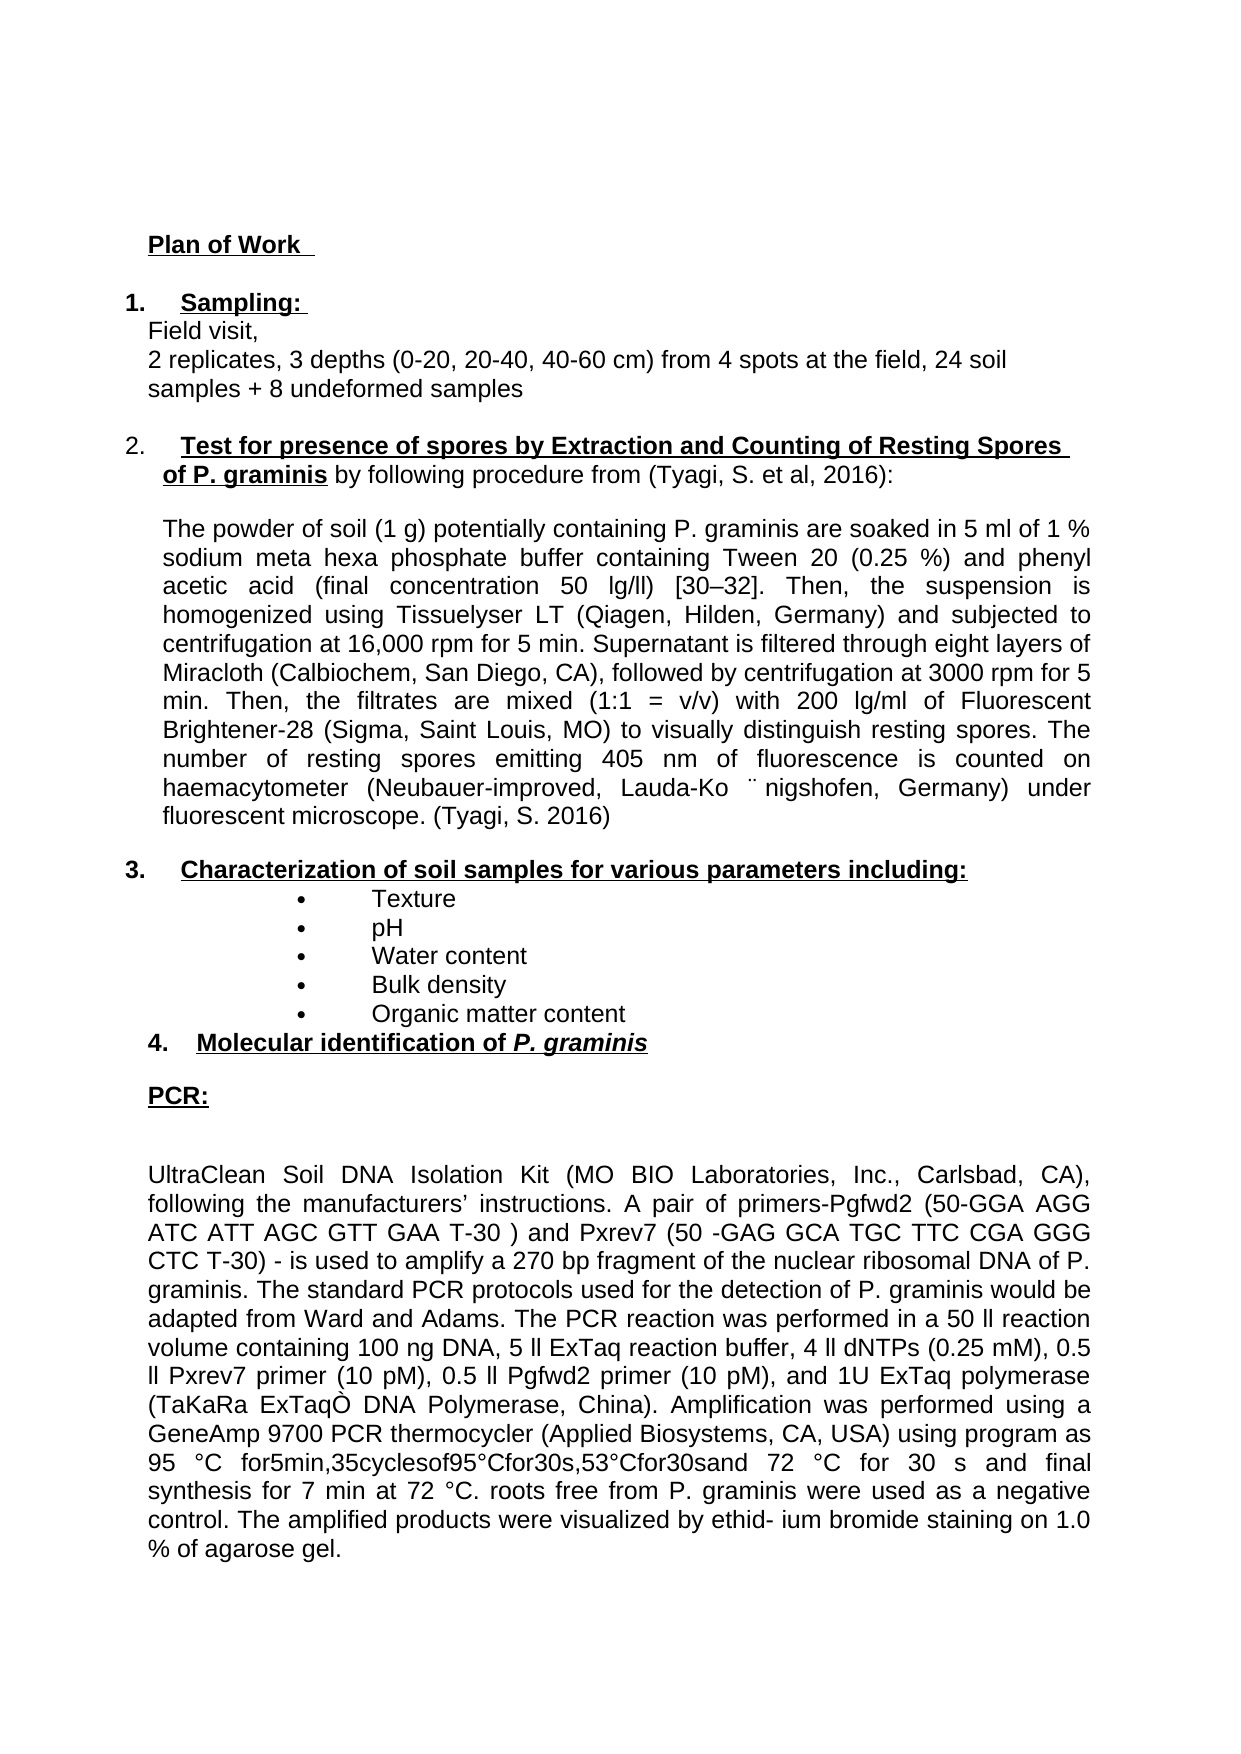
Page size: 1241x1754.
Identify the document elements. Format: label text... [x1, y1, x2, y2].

text PCR: [148, 1081, 1093, 1110]
text 2 replicates, 3 depths (0-20, 20-40, 40-60 cm) from 4 spots at the field, 24 soil samples + 8 undeformed samples [148, 345, 1093, 403]
text UltraClean Soil DNA Isolation Kit (MO BIO Laboratories, Inc., Carlsbad, CA), following the manufacturers’ instructions. A pair of primers-Pgfwd2 (50-GGA AGG ATC ATT AGC GTT GAA T-30 ) and Pxrev7 (50 -GAG GCA TGC TTC CGA GGG CTC T-30) - is used to amplify a 270 bp fragment of the nuclear ribosomal DNA of P. graminis. The standard PCR protocols used for the detection of P. graminis would be adapted from Ward and Adams. The PCR reaction was performed in a 50 ll reaction volume containing 100 ng DNA, 5 ll ExTaq reaction buffer, 4 ll dNTPs (0.25 mM), 0.5 ll Pxrev7 primer (10 pM), 0.5 ll Pgfwd2 primer (10 pM), and 1U ExTaq polymerase (TaKaRa ExTaqÒ DNA Polymerase, China). Amplification was performed using a GeneAmp 9700 PCR thermocycler (Applied Biosystems, CA, USA) using program as 95 °C for5min,35cyclesof95°Cfor30s,53°Cfor30sand 72 °C for 30 s and final synthesis for 7 min at 72 °C. roots free from P. graminis were used as a negative control. The amplified products were visualized by ethid- ium bromide staining on 1.0 % of agarose gel. [148, 1160, 1093, 1563]
list Water content [298, 941, 1093, 970]
list Bulk density [298, 970, 1093, 999]
text 2. Test for presence of spores by Extraction and Counting of Resting Spores of P. graminis by following procedure from (Tyagi, S. et al, 2016): [125, 431, 1093, 489]
text The powder of soil (1 g) potentially containing P. graminis are soaked in 5 ml of 1 % sodium meta hexa phosphate buffer containing Tween 20 (0.25 %) and phenyl acetic acid (final concentration 50 lg/ll) [30–32]. Then, the suspension is homogenized using Tissuelyser LT (Qiagen, Hilden, Germany) and subjected to centrifugation at 16,000 rpm for 5 min. Supernatant is filtered through eight layers of Miracloth (Calbiochem, San Diego, CA), followed by centrifugation at 3000 rpm for 5 min. Then, the filtrates are mixed (1:1 = v/v) with 200 lg/ml of Fluorescent Brightener-28 (Sigma, Saint Louis, MO) to visually distinguish resting spores. The number of resting spores emitting 405 nm of fluorescence is counted on haemacytometer (Neubauer-improved, Lauda-Ko ̈ nigshofen, Germany) under fluorescent microscope. (Tyagi, S. 2016) [162, 514, 1093, 830]
text 4. Molecular identification of P. graminis [148, 1028, 1093, 1056]
text Plan of Work [148, 230, 1093, 259]
text 1. Sampling: [125, 288, 1093, 316]
list Organic matter content [298, 999, 1093, 1028]
text 3. Characterization of soil samples for various parameters including: [125, 855, 1093, 884]
list pH [298, 913, 1093, 941]
text Field visit, [148, 316, 1093, 345]
list Texture [298, 884, 1093, 913]
